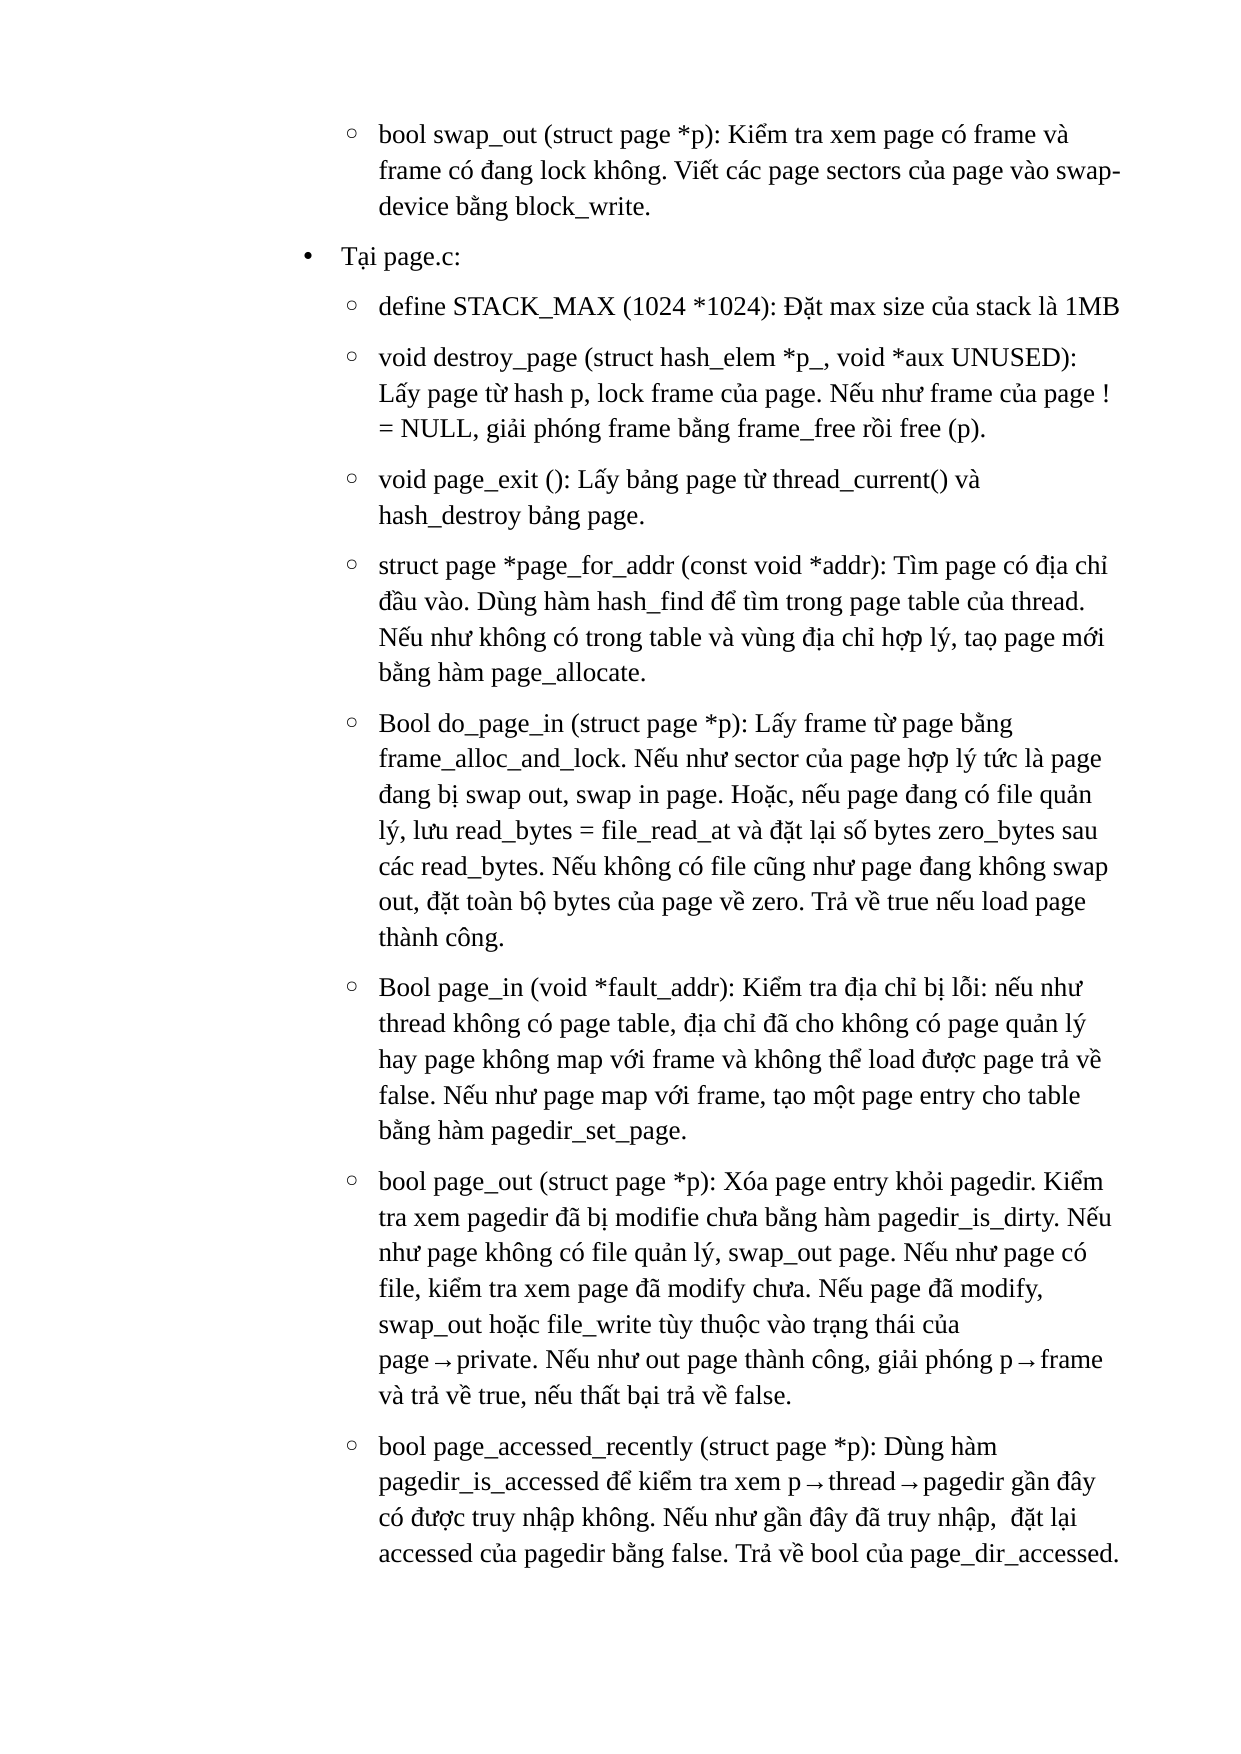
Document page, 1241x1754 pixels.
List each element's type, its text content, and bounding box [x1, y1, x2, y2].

list Tại page.c: [303, 240, 1122, 271]
list void page_exit (): Lấy bảng page từ thread_current() và hash_destroy bảng page. [341, 463, 1122, 530]
list Bool page_in (void *fault_addr): Kiểm tra địa chỉ bị lỗi: nếu như thread không có page table, địa chỉ đã cho không có page quản lý hay page không map với frame và không thể load được page trả về false. Nếu như page map với frame, tạo một page entry cho table bằng hàm pagedir_set_page. [341, 971, 1122, 1146]
list bool page_out (struct page *p): Xóa page entry khỏi pagedir. Kiểm tra xem pagedir đã bị modifie chưa bằng hàm pagedir_is_dirty. Nếu như page không có file quản lý, swap_out page. Nếu như page có file, kiểm tra xem page đã modify chưa. Nếu page đã modify, swap_out hoặc file_write tùy thuộc vào trạng thái của page→private. Nếu như out page thành công, giải phóng p→frame và trả về true, nếu thất bại trả về false. [341, 1165, 1122, 1410]
list bool swap_out (struct page *p): Kiểm tra xem page có frame và frame có đang lock không. Viết các page sectors của page vào swap-device bằng block_write. [341, 118, 1122, 221]
list void destroy_page (struct hash_elem *p_, void *aux UNUSED): Lấy page từ hash p, lock frame của page. Nếu như frame của page != NULL, giải phóng frame bằng frame_free rồi free (p). [341, 341, 1122, 444]
list Bool do_page_in (struct page *p): Lấy frame từ page bằng frame_alloc_and_lock. Nếu như sector của page hợp lý tức là page đang bị swap out, swap in page. Hoặc, nếu page đang có file quản lý, lưu read_bytes = file_read_at và đặt lại số bytes zero_bytes sau các read_bytes. Nếu không có file cũng như page đang không swap out, đặt toàn bộ bytes của page về zero. Trả về true nếu load page thành công. [341, 707, 1122, 952]
list define STACK_MAX (1024 *1024): Đặt max size của stack là 1MB [341, 291, 1122, 322]
list struct page *page_for_addr (const void *addr): Tìm page có địa chỉ đầu vào. Dùng hàm hash_find để tìm trong page table của thread. Nếu như không có trong table và vùng địa chỉ hợp lý, taọ page mới bằng hàm page_allocate. [341, 549, 1122, 687]
list bool page_accessed_recently (struct page *p): Dùng hàm pagedir_is_accessed để kiểm tra xem p→thread→pagedir gần đây có được truy nhập không. Nếu như gần đây đã truy nhập, đặt lại accessed của pagedir bằng false. Trả về bool của page_dir_accessed. [341, 1429, 1122, 1568]
